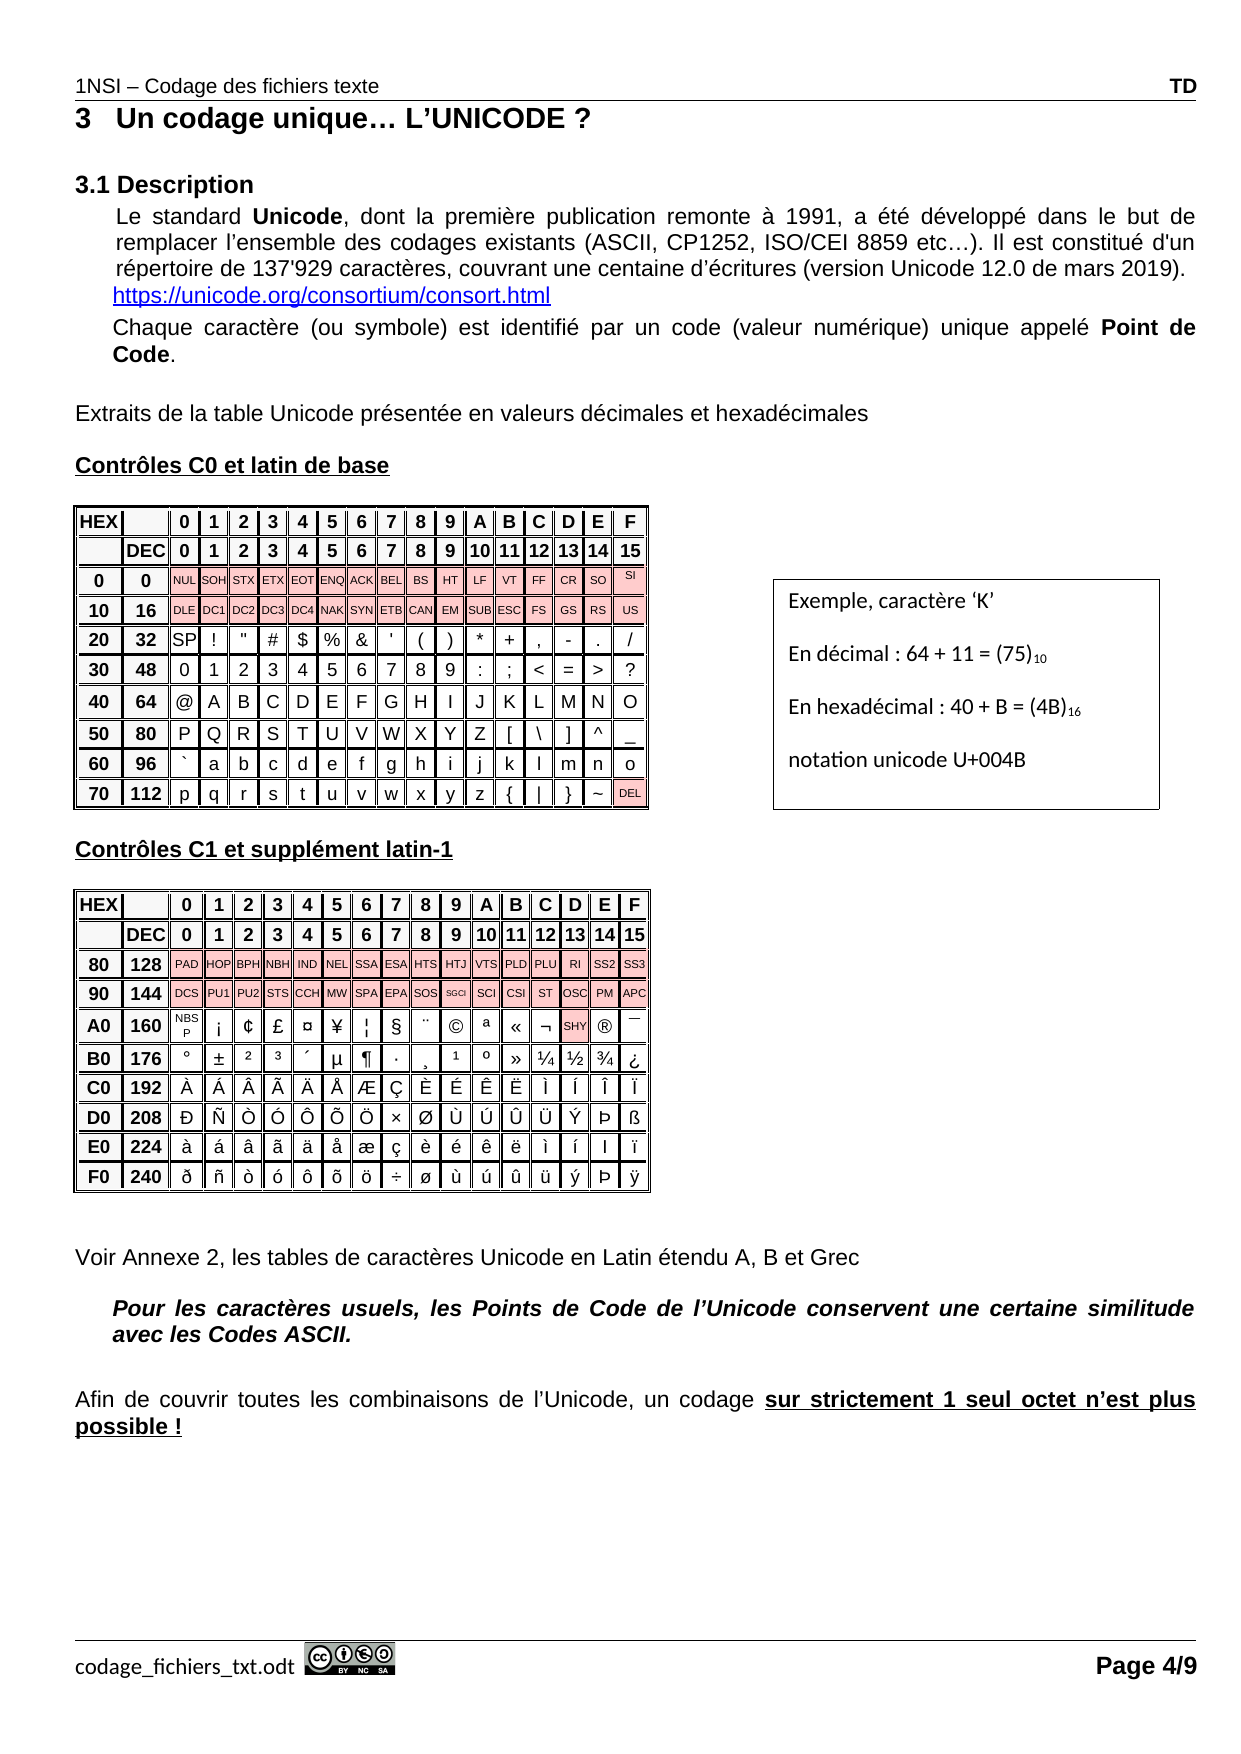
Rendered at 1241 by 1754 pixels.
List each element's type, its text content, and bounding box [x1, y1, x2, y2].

table_cell BPH [235, 951, 261, 977]
table_cell 6 [353, 922, 380, 948]
table_cell CR [555, 568, 582, 594]
table_cell 240 [122, 1163, 169, 1189]
text Extraits de la table Unicode présentée en valeurs décimales et hexadécimales [75, 399, 1196, 426]
table_cell ST [532, 981, 559, 1007]
table_cell SI [614, 564, 646, 594]
table_cell BEL [378, 568, 404, 594]
table_cell ã [265, 1134, 291, 1160]
table_cell t [288, 780, 317, 806]
table_cell CAN [407, 597, 434, 623]
table_cell } [554, 780, 583, 806]
table_cell 8 [412, 922, 439, 948]
table_header [122, 892, 169, 918]
table_cell ° [171, 1045, 202, 1071]
table_cell " [230, 627, 257, 653]
table_header 5 [317, 508, 347, 534]
table_cell x [406, 780, 435, 806]
text Contrôles C0 et latin de base [75, 452, 1196, 479]
table_cell T [289, 721, 316, 747]
table_cell É [442, 1075, 470, 1101]
table_cell ETB [378, 597, 404, 623]
table_cell SSA [353, 951, 380, 977]
table_cell Á [206, 1075, 232, 1101]
table_cell 90 [77, 977, 121, 1007]
table_cell HT [437, 568, 463, 594]
table_cell 0 [171, 538, 198, 564]
table_cell 20 [77, 623, 121, 653]
table_cell ¸ [412, 1045, 439, 1071]
table_cell p [170, 780, 199, 806]
table_cell » [503, 1045, 529, 1071]
table_cell æ [353, 1134, 380, 1160]
table_cell , [526, 627, 552, 653]
table_cell NAK [319, 597, 345, 623]
table_cell Ê [473, 1075, 499, 1101]
table_cell ½ [562, 1045, 588, 1071]
table_cell STS [265, 981, 291, 1007]
table_cell 2 [230, 538, 257, 564]
table_cell SO [585, 568, 611, 594]
table_cell ¿ [619, 1042, 649, 1071]
table_cell SOS [412, 981, 439, 1007]
table_cell ¡ [206, 1010, 232, 1042]
table_cell 80 [124, 721, 168, 747]
table_cell Ï [621, 1071, 648, 1101]
table_cell 128 [124, 951, 168, 977]
table_cell ý [560, 1163, 590, 1189]
table_cell ü [531, 1163, 560, 1189]
table_cell 12 [532, 922, 559, 948]
table_cell Þ [590, 1163, 619, 1189]
picture [304, 1642, 396, 1675]
table_cell LF [467, 568, 493, 594]
table_cell Ì [532, 1075, 559, 1101]
table_cell NBH [265, 951, 291, 977]
table_cell Ç [383, 1075, 409, 1101]
table_cell # [260, 627, 286, 653]
table_cell P [171, 721, 198, 747]
list Un codage unique… L’UNICODE ? [75, 101, 1196, 134]
table_cell s [258, 780, 288, 806]
table_header C [531, 890, 560, 918]
table_cell PM [591, 981, 618, 1007]
table_cell ¢ [235, 1010, 261, 1042]
table_cell 16 [124, 597, 168, 623]
table_cell h [407, 750, 434, 777]
table_cell 10 [473, 922, 499, 948]
table_cell DEC [124, 538, 168, 564]
table_cell r [229, 780, 258, 806]
table_cell L [526, 686, 552, 717]
table_cell ó [263, 1163, 292, 1189]
table_cell DC4 [289, 597, 316, 623]
table_cell ¬ [532, 1010, 559, 1042]
table_header 1 [199, 508, 229, 534]
table_cell ( [407, 627, 434, 653]
table_cell . [585, 627, 611, 653]
table_cell F [348, 686, 375, 717]
table_cell ¹ [442, 1045, 470, 1071]
table_cell M [555, 686, 582, 717]
table_cell NUL [171, 568, 198, 594]
table_cell 3 [265, 922, 291, 948]
table_cell I [437, 686, 463, 717]
table_cell m [555, 750, 582, 777]
table_cell u [317, 780, 347, 806]
table_cell HTJ [442, 951, 470, 977]
table_cell ² [235, 1045, 261, 1071]
table_cell 7 [383, 922, 409, 948]
table_cell DCS [171, 981, 202, 1007]
table_header 9 [435, 507, 465, 534]
table_cell I [591, 1134, 618, 1160]
table_header 4 [293, 890, 322, 918]
table_cell 7 [378, 538, 404, 564]
table_cell ä [294, 1134, 321, 1160]
table_cell A [201, 686, 227, 717]
table_cell 1 [201, 538, 227, 564]
table_cell MW [324, 981, 350, 1007]
table_cell é [442, 1134, 470, 1160]
table_cell © [442, 1010, 470, 1042]
table_cell F0 [77, 1160, 122, 1189]
table_cell Ñ [206, 1104, 232, 1130]
table_cell 5 [324, 922, 350, 948]
table_cell ! [201, 627, 227, 653]
table_cell í [562, 1134, 588, 1160]
table_cell Ä [294, 1075, 321, 1101]
table_cell OSC [562, 981, 588, 1007]
table_cell _ [614, 718, 646, 747]
table_cell C [260, 686, 286, 717]
table_cell ª [473, 1010, 499, 1042]
table_cell 6 [348, 656, 375, 682]
table_cell 4 [289, 538, 316, 564]
table_cell ñ [204, 1163, 233, 1189]
table_cell 14 [585, 538, 611, 564]
table_cell % [319, 627, 345, 653]
table_header 2 [229, 507, 258, 534]
table_cell 10 [75, 594, 122, 623]
text Afin de couvrir toutes les combinaisons de l’Unicode, un codage sur strictement 1 seul octet n’est plus possible ! [75, 1386, 1196, 1439]
table_cell è [412, 1134, 439, 1160]
table_cell V [348, 721, 375, 747]
table_cell DEL [613, 777, 647, 806]
table_cell U [319, 721, 345, 747]
table_cell 1 [201, 656, 227, 682]
table_cell ê [473, 1134, 499, 1160]
table_cell & [348, 627, 375, 653]
table_cell f [348, 750, 375, 777]
table_cell Ó [265, 1104, 291, 1130]
table_cell 144 [124, 981, 168, 1007]
table_cell 15 [614, 535, 646, 564]
table_header 6 [347, 508, 376, 534]
table_cell ø [411, 1163, 440, 1189]
table_cell X [407, 721, 434, 747]
table_header 4 [288, 508, 317, 534]
table_cell ' [378, 627, 404, 653]
table_cell C0 [77, 1071, 121, 1101]
table_header 1 [204, 892, 233, 918]
table_cell ~ [583, 780, 613, 806]
table_cell EPA [383, 981, 409, 1007]
table_cell ÿ [619, 1160, 648, 1189]
table_cell PAD [171, 951, 202, 977]
table_cell [77, 918, 121, 948]
table_header 8 [411, 892, 440, 918]
table_header 7 [376, 508, 406, 534]
table_cell J [467, 686, 493, 717]
table_cell à [171, 1134, 202, 1160]
table_cell Ø [412, 1104, 439, 1130]
table_cell ACK [348, 568, 375, 594]
table_cell 8 [407, 656, 434, 682]
text Le standard Unicode, dont la première publication remonte à 1991, a été développé dans le but de remplacer l’ensemble des codages existants (ASCII, CP1252, ISO/CEI 8859 etc…). Il est constitué d'un répertoire de 137'929 caractères, couvrant une centaine d’écritures (version Unicode 12.0 de mars 2019). [116, 203, 1196, 282]
table_cell ESC [496, 597, 523, 623]
table_cell ï [621, 1130, 648, 1160]
table_cell 0 [171, 656, 198, 682]
table_header E [583, 508, 613, 534]
table_cell G [378, 686, 404, 717]
table_cell l [526, 750, 552, 777]
table_cell ) [437, 627, 463, 653]
table_header C [524, 508, 553, 534]
table_cell 12 [526, 538, 552, 564]
table_cell 2 [230, 656, 257, 682]
table_cell ¯ [619, 1007, 649, 1042]
table_cell ÷ [381, 1163, 411, 1189]
table_cell 9 [437, 538, 463, 564]
table_cell SP [171, 627, 198, 653]
table_cell µ [324, 1045, 350, 1071]
table_cell n [585, 750, 611, 777]
table_cell ? [614, 653, 647, 682]
table_cell c [260, 750, 286, 777]
table_header F [613, 508, 646, 534]
table_cell K [496, 686, 523, 717]
table_cell 208 [124, 1104, 168, 1130]
text https://unicode.org/consortium/consort.html [112, 282, 1196, 308]
table_cell | [524, 780, 553, 806]
table_cell 224 [124, 1134, 168, 1160]
table_cell DEC [124, 922, 168, 948]
table_cell ¶ [353, 1045, 380, 1071]
table_cell B0 [75, 1042, 122, 1071]
table_cell ù [440, 1163, 471, 1189]
text Pour les caractères usuels, les Points de Code de l’Unicode conservent une certaine similitude avec les Codes ASCII. [112, 1295, 1196, 1348]
table_cell e [319, 750, 345, 777]
table_cell 64 [124, 686, 168, 717]
table_cell RI [562, 951, 588, 977]
table_cell i [437, 750, 463, 777]
table_cell VTS [473, 951, 499, 977]
table_cell ö [352, 1163, 381, 1189]
table_cell Ò [235, 1104, 261, 1130]
table_cell ß [619, 1101, 649, 1130]
table_header B [501, 892, 531, 918]
table_cell < [526, 656, 552, 682]
table_cell Þ [591, 1104, 618, 1130]
table_header A [471, 890, 501, 918]
table_cell b [230, 750, 257, 777]
table_cell 96 [124, 750, 168, 777]
table_cell $ [289, 627, 316, 653]
table_cell SS2 [591, 951, 618, 977]
table_cell ± [206, 1045, 232, 1071]
table_cell DC3 [260, 597, 286, 623]
table_cell CSI [503, 981, 529, 1007]
table_cell 13 [555, 538, 582, 564]
table_header HEX [77, 508, 122, 534]
table_cell \ [526, 721, 552, 747]
table_header D [560, 892, 590, 918]
table_cell ô [293, 1163, 322, 1189]
table_cell Ô [294, 1104, 321, 1130]
table_cell B [230, 686, 257, 717]
table_cell 60 [77, 747, 121, 777]
table_cell SOH [201, 568, 227, 594]
table_cell SCI [473, 981, 499, 1007]
table_cell y [435, 777, 465, 806]
table_header 8 [406, 508, 435, 534]
table_cell 30 [75, 653, 121, 682]
table_cell VT [496, 568, 523, 594]
table_cell 112 [122, 780, 169, 806]
table_cell 8 [407, 538, 434, 564]
table_cell Ð [171, 1104, 202, 1130]
table_cell Õ [324, 1104, 350, 1130]
table_cell A0 [75, 1007, 122, 1042]
table_cell â [235, 1134, 261, 1160]
table_cell 5 [319, 538, 345, 564]
table_cell 10 [467, 538, 493, 564]
table_cell Â [235, 1075, 261, 1101]
table_cell IND [294, 951, 321, 977]
table_cell 2 [235, 922, 261, 948]
table_cell 9 [437, 656, 463, 682]
table_cell DC2 [230, 597, 257, 623]
table_cell ¤ [294, 1010, 321, 1042]
table_cell PLU [532, 951, 559, 977]
table_cell BS [407, 568, 434, 594]
table_cell CCH [294, 981, 321, 1007]
text 3.1 Description [75, 169, 1196, 198]
table_cell · [383, 1045, 409, 1071]
table_header HEX [77, 892, 122, 918]
table_cell SS3 [619, 948, 649, 977]
table_cell v [347, 780, 376, 806]
table_cell º [473, 1045, 499, 1071]
table_cell ë [503, 1134, 529, 1160]
table_cell 0 [124, 568, 168, 594]
table_cell å [324, 1134, 350, 1160]
table_cell SHY [562, 1010, 588, 1042]
table_cell [ [496, 721, 523, 747]
text Contrôles C1 et supplément latin-1 [75, 836, 1196, 862]
table_cell EM [437, 597, 463, 623]
text Voir Annexe 2, les tables de caractères Unicode en Latin étendu A, B et Grec [75, 1244, 1196, 1270]
table_cell õ [322, 1163, 352, 1189]
table_cell 5 [319, 656, 345, 682]
table_cell 1 [206, 922, 232, 948]
table_cell § [383, 1010, 409, 1042]
table_cell > [585, 656, 611, 682]
table_cell 48 [124, 656, 168, 682]
table_cell ESA [383, 951, 409, 977]
table_cell O [614, 683, 646, 717]
table_cell 160 [124, 1010, 168, 1042]
table_header B [495, 507, 524, 534]
table_cell SGCI [442, 981, 470, 1007]
table_cell DC1 [201, 597, 227, 623]
table_cell NBSP [171, 1010, 202, 1042]
table_cell Ë [503, 1075, 529, 1101]
table_cell È [412, 1075, 439, 1101]
table_cell = [555, 656, 582, 682]
table_cell £ [265, 1010, 291, 1042]
table_cell z [465, 780, 494, 806]
text Chaque caractère (ou symbole) est identifié par un code (valeur numérique) unique appelé Point de Code. [112, 314, 1196, 367]
table_cell 11 [503, 922, 529, 948]
table_cell j [467, 750, 493, 777]
table_cell ¨ [412, 1010, 439, 1042]
table_cell ] [555, 721, 582, 747]
table_cell ; [496, 656, 523, 682]
table_cell á [206, 1134, 232, 1160]
table_header 2 [234, 890, 263, 918]
table_header A [465, 508, 494, 534]
table_cell ´ [294, 1045, 321, 1071]
table_header F [619, 892, 648, 918]
table_cell EOT [289, 568, 316, 594]
table_header 7 [381, 892, 411, 918]
table_cell PU2 [235, 981, 261, 1007]
table_cell HOP [206, 951, 232, 977]
table_cell o [614, 747, 646, 777]
table_cell Ü [532, 1104, 559, 1130]
table_cell Ã [265, 1075, 291, 1101]
table_cell - [555, 627, 582, 653]
table_cell d [289, 750, 316, 777]
table_cell E [319, 686, 345, 717]
table_cell ¾ [591, 1045, 618, 1071]
table_header 0 [170, 507, 199, 534]
table_header 0 [170, 890, 204, 918]
table_cell [77, 535, 121, 564]
table_cell PU1 [206, 981, 232, 1007]
table_cell ¦ [353, 1010, 380, 1042]
table_cell À [171, 1075, 202, 1101]
table_cell 70 [75, 777, 122, 806]
table_cell Ö [353, 1104, 380, 1130]
table_cell APC [621, 977, 648, 1007]
table_cell 7 [378, 656, 404, 682]
table_cell ¼ [532, 1045, 559, 1071]
table_cell D0 [75, 1101, 122, 1130]
table_cell û [501, 1163, 531, 1189]
table_cell Ù [442, 1104, 470, 1130]
table_cell US [613, 594, 647, 623]
table_cell NEL [324, 951, 350, 977]
table_cell SYN [348, 597, 375, 623]
table_cell GS [555, 597, 582, 623]
table_cell ` [171, 750, 198, 777]
table_cell 176 [124, 1045, 168, 1071]
table_cell FS [526, 597, 552, 623]
table_header D [554, 507, 583, 534]
table_cell Æ [353, 1075, 380, 1101]
table_cell ENQ [319, 568, 345, 594]
table_cell 0 [171, 922, 202, 948]
table_cell W [378, 721, 404, 747]
table_cell w [376, 780, 406, 806]
table_cell Í [562, 1075, 588, 1101]
table_cell E0 [77, 1130, 121, 1160]
table_cell DLE [171, 597, 198, 623]
table_cell ¥ [324, 1010, 350, 1042]
table_cell × [383, 1104, 409, 1130]
table_cell RS [585, 597, 611, 623]
table_cell Î [591, 1075, 618, 1101]
table_cell Q [201, 721, 227, 747]
table_cell STX [230, 568, 257, 594]
table_cell a [201, 750, 227, 777]
table_cell SPA [353, 981, 380, 1007]
table_cell Z [467, 721, 493, 747]
table_cell ® [591, 1010, 618, 1042]
table_cell ETX [260, 568, 286, 594]
table_header [122, 508, 169, 534]
table_cell 50 [77, 718, 121, 747]
table_cell 3 [260, 538, 286, 564]
table_header E [590, 892, 619, 918]
table_cell 14 [591, 922, 618, 948]
table_cell HTS [412, 951, 439, 977]
table_cell 192 [124, 1075, 168, 1101]
table_cell PLD [503, 951, 529, 977]
table_cell 11 [496, 538, 523, 564]
table_cell ú [471, 1160, 501, 1189]
table_cell 4 [289, 656, 316, 682]
table_cell S [260, 721, 286, 747]
table_cell 40 [77, 683, 121, 717]
table_cell ³ [265, 1045, 291, 1071]
table_cell + [496, 627, 523, 653]
table_cell FF [526, 568, 552, 594]
table_cell ç [383, 1134, 409, 1160]
table_cell 32 [124, 627, 168, 653]
table_header 6 [352, 892, 381, 918]
table_cell Û [503, 1104, 529, 1130]
table_cell ð [170, 1160, 204, 1189]
table_cell 4 [294, 922, 321, 948]
table_cell * [467, 627, 493, 653]
table_cell 0 [77, 564, 121, 594]
table_cell ^ [585, 721, 611, 747]
table_cell SUB [467, 597, 493, 623]
table_cell 6 [348, 538, 375, 564]
table_cell N [585, 686, 611, 717]
table_header 3 [258, 508, 288, 534]
table_header 9 [440, 892, 471, 918]
table_header 5 [322, 892, 352, 918]
table_cell D [289, 686, 316, 717]
table_cell ì [532, 1134, 559, 1160]
table_cell 80 [75, 948, 122, 977]
table_cell k [496, 750, 523, 777]
table_header 3 [263, 892, 292, 918]
table_cell 3 [260, 656, 286, 682]
table_cell Å [324, 1075, 350, 1101]
table_cell : [467, 656, 493, 682]
table_cell 13 [562, 922, 588, 948]
table_cell q [199, 780, 229, 806]
table_cell R [230, 721, 257, 747]
table_cell Y [437, 721, 463, 747]
table_cell @ [171, 686, 198, 717]
table_cell 9 [442, 922, 470, 948]
table_cell H [407, 686, 434, 717]
table_cell « [503, 1010, 529, 1042]
table_cell { [495, 780, 524, 806]
table_cell Ý [562, 1104, 588, 1130]
table_cell g [378, 750, 404, 777]
table_cell Ú [473, 1104, 499, 1130]
table_cell / [614, 623, 646, 653]
table_cell ò [234, 1160, 263, 1189]
table_cell 15 [621, 918, 648, 948]
